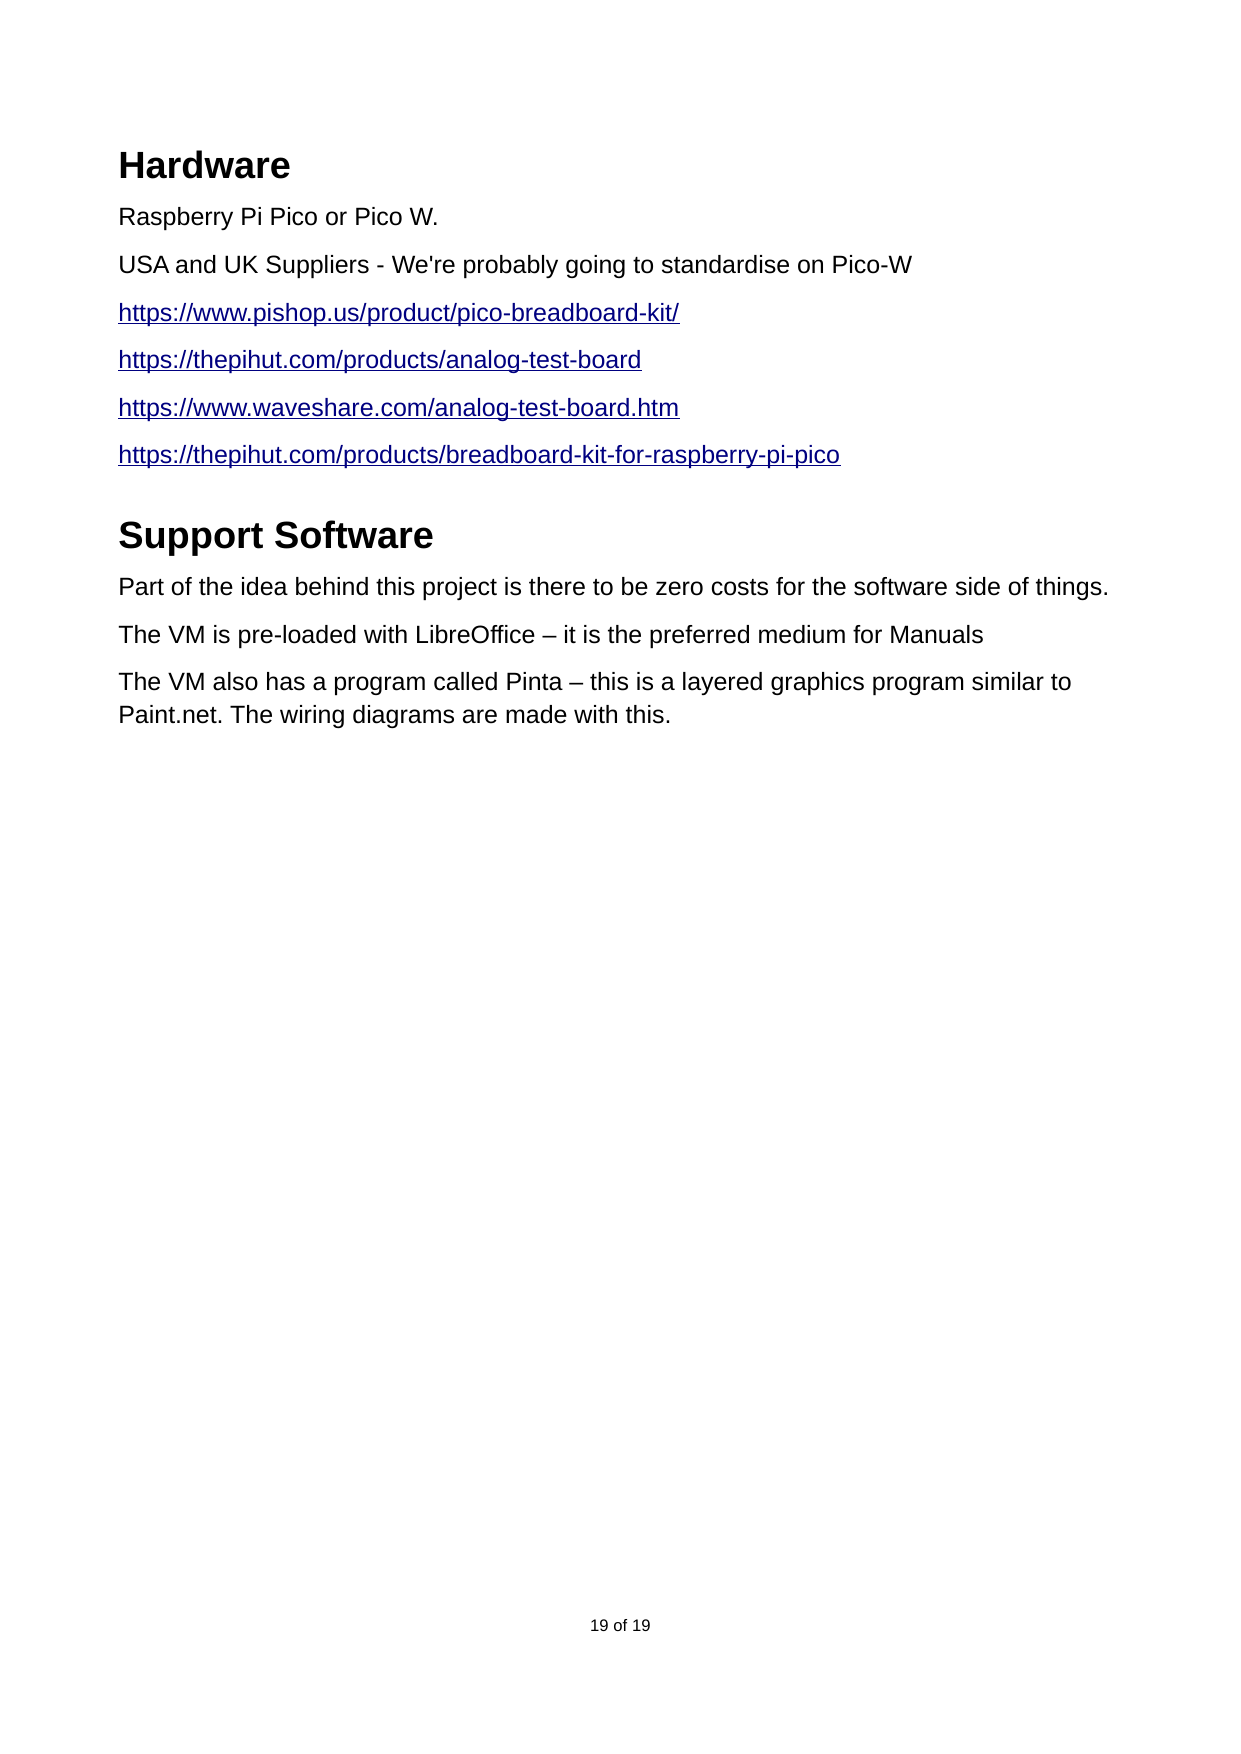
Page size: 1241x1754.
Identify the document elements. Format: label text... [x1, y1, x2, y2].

text Raspberry Pi Pico or Pico W. [118, 202, 1122, 231]
text The VM is pre-loaded with LibreOffice – it is the preferred medium for Manuals [118, 620, 1122, 648]
subtitle Hardware [118, 143, 1122, 187]
text https://www.waveshare.com/analog-test-board.htm [118, 393, 1122, 421]
text https://thepihut.com/products/breadboard-kit-for-raspberry-pi-pico [118, 440, 1122, 469]
subtitle Support Software [118, 513, 1122, 557]
text The VM also has a program called Pinta – this is a layered graphics program similar to Paint.net. The wiring diagrams are made with this. [118, 667, 1122, 729]
text USA and UK Suppliers - We're probably going to standardise on Pico-W [118, 250, 1122, 279]
text https://thepihut.com/products/analog-test-board [118, 345, 1122, 374]
text Part of the idea behind this project is there to be zero costs for the software side of things. [118, 572, 1122, 601]
text https://www.pishop.us/product/pico-breadboard-kit/ [118, 297, 1122, 326]
